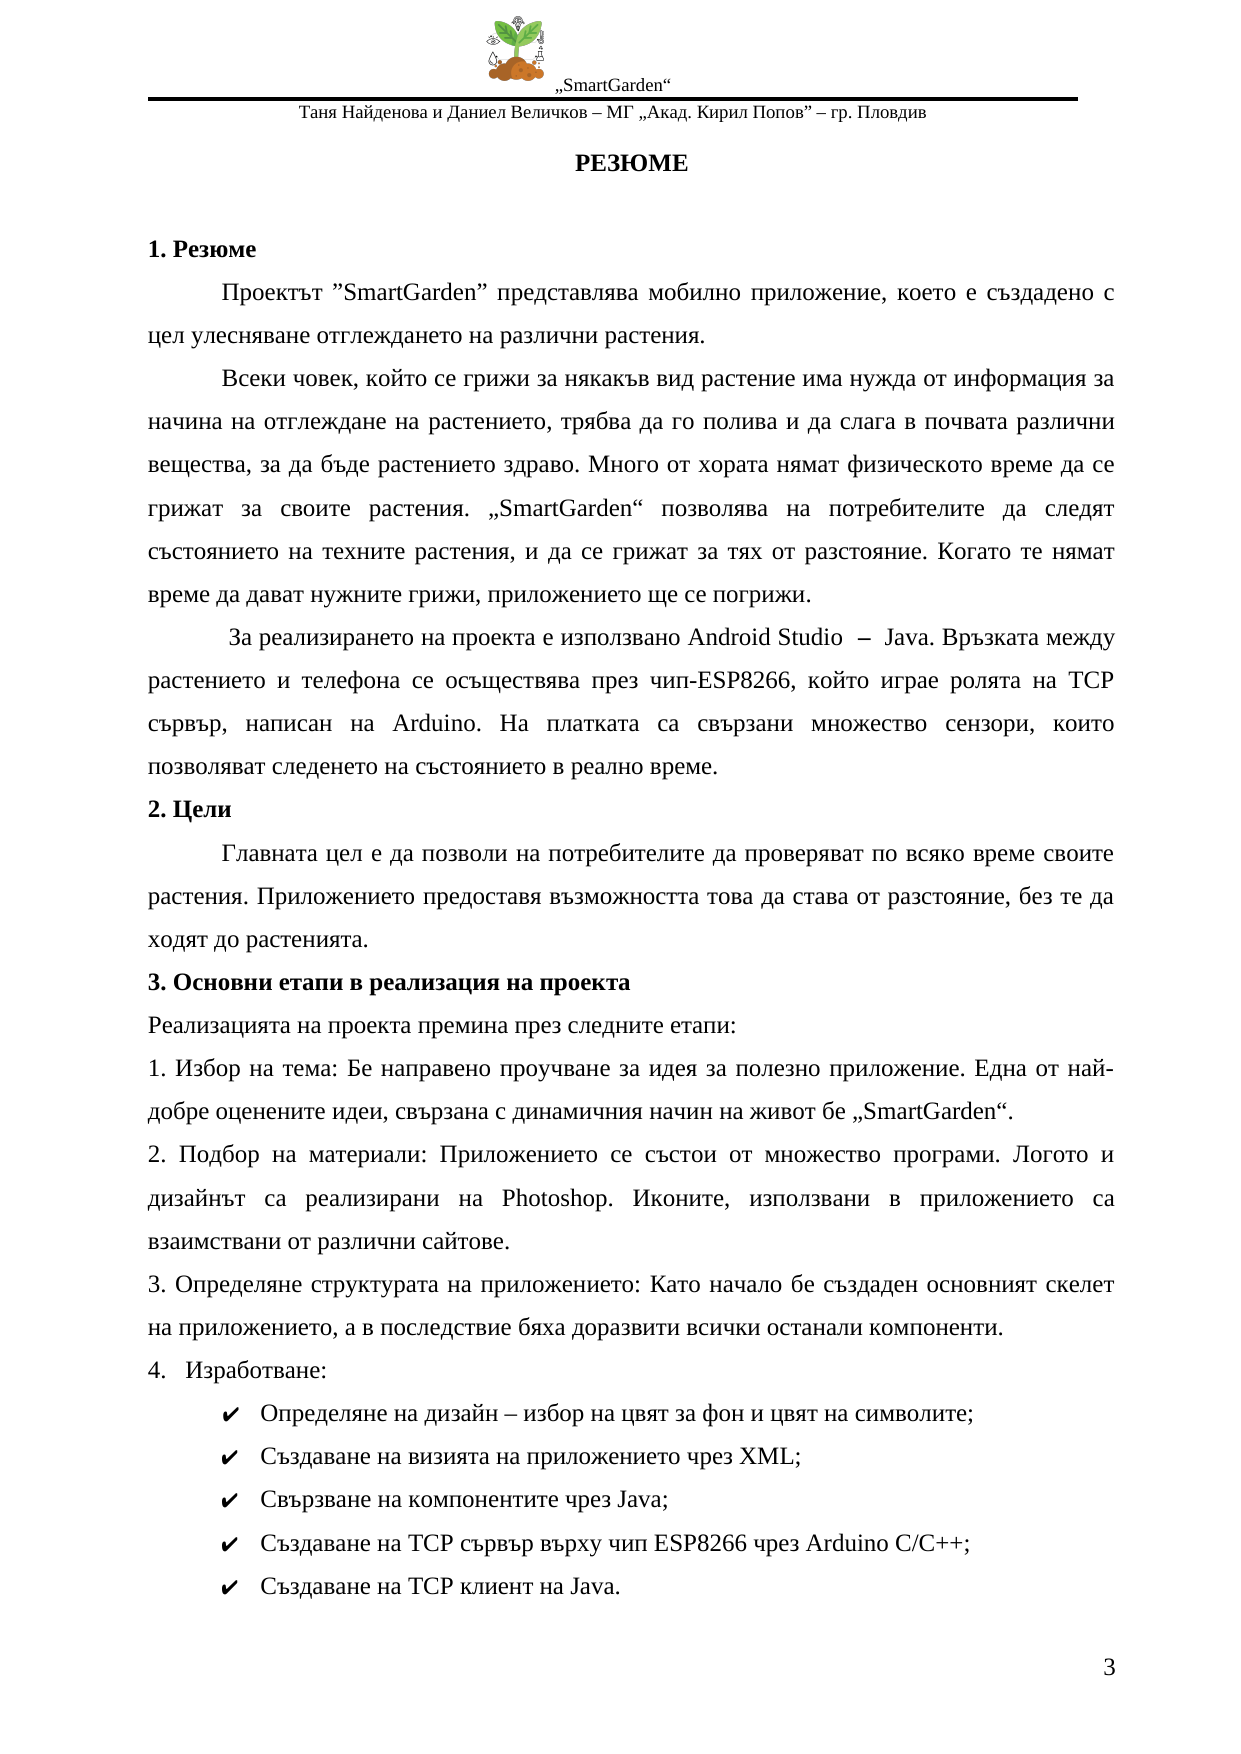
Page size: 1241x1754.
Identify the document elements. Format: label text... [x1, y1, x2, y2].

text Проектът ”SmartGarden” представлява мобилно приложение, което е създадено с цел улесняване отглеждането на различни растения. [148, 277, 1116, 349]
list Създаване на визията на приложението чрез XML; [148, 1441, 1116, 1470]
text 1. Избор на тема: Бе направено проучване за идея за полезно приложение. Една от най-добре оценените идеи, свързана с динамичния начин на живот бе „SmartGarden“. [148, 1053, 1116, 1125]
text 2. Цели [148, 794, 1116, 823]
list Определяне на дизайн – избор на цвят за фон и цвят на символите; [223, 1398, 1116, 1427]
list Създаване на TCP клиент на Java. [148, 1571, 1116, 1599]
picture [486, 11, 544, 86]
text РЕЗЮМЕ [148, 148, 1116, 176]
text 3. Основни етапи в реализация на проекта [148, 967, 1116, 996]
text 1. Резюме [148, 234, 1116, 263]
text Главната цел е да позволи на потребителите да проверяват по всяко време своите растения. Приложението предоставя възможността това да става от разстояние, без те да ходят до растенията. [148, 838, 1116, 953]
list Създаване на TCP сървър върху чип ESP8266 чрез Arduino C/C++; [148, 1528, 1116, 1556]
text 4. Изработване: [148, 1355, 1116, 1384]
text Всеки човек, който се грижи за някакъв вид растение има нужда от информация за начина на отглеждане на растението, трябва да го полива и да слага в почвата различни вещества, за да бъде растението здраво. Много от хората нямат физическото време да се грижат за своите растения. „SmartGarden“ позволява на потребителите да следят състоянието на техните растения, и да се грижат за тях от разстояние. Когато те нямат време да дават нужните грижи, приложението ще се погрижи. [148, 363, 1116, 608]
text Реализацията на проекта премина през следните етапи: [148, 1010, 1116, 1039]
text 2. Подбор на материали: Приложението се състои от множество програми. Логото и дизайнът са реализирани на Photoshop. Иконите, използвани в приложението са взаимствани от различни сайтове. [148, 1139, 1116, 1254]
text За реализирането на проекта e използвано Android Studio – Java. Връзката между растението и телефона се осъществява през чип-ESP8266, който играе ролята на TCP сървър, написан на Arduino. На платката са свързани множество сензори, които позволяват следенето на състоянието в реално време. [148, 622, 1116, 780]
text 3. Определяне структурата на приложението: Като начало бе създаден основният скелет на приложението, а в последствие бяха доразвити всички останали компоненти. [148, 1269, 1116, 1341]
list Свързване на компонентите чрез Java; [148, 1484, 1116, 1513]
